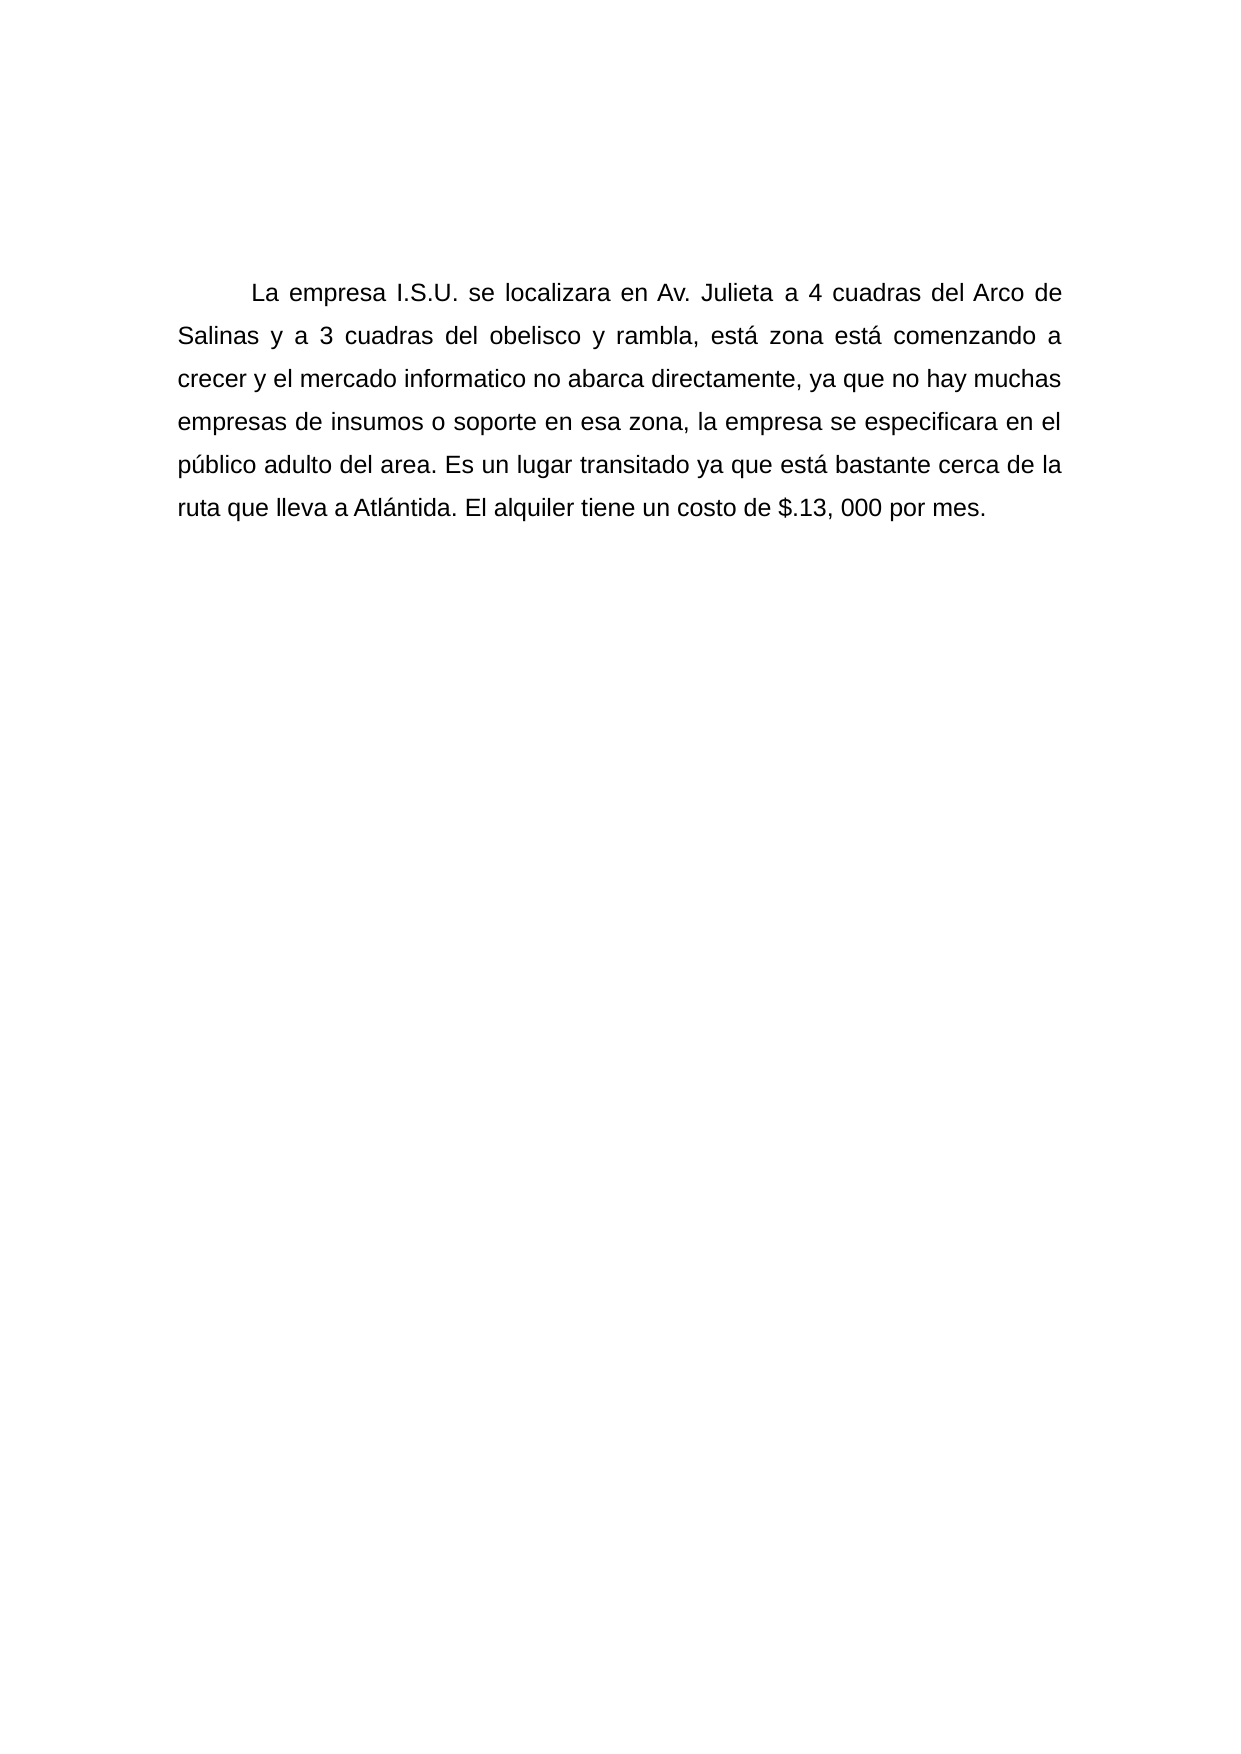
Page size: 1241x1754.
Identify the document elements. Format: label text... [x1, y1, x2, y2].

text La empresa I.S.U. se localizara en Av. Julieta a 4 cuadras del Arco de Salinas y a 3 cuadras del obelisco y rambla, está zona está comenzando a crecer y el mercado informatico no abarca directamente, ya que no hay muchas empresas de insumos o soporte en esa zona, la empresa se especificara en el público adulto del area. Es un lugar transitado ya que está bastante cerca de la ruta que lleva a Atlántida. El alquiler tiene un costo de $.13, 000 por mes. [177, 277, 1063, 522]
